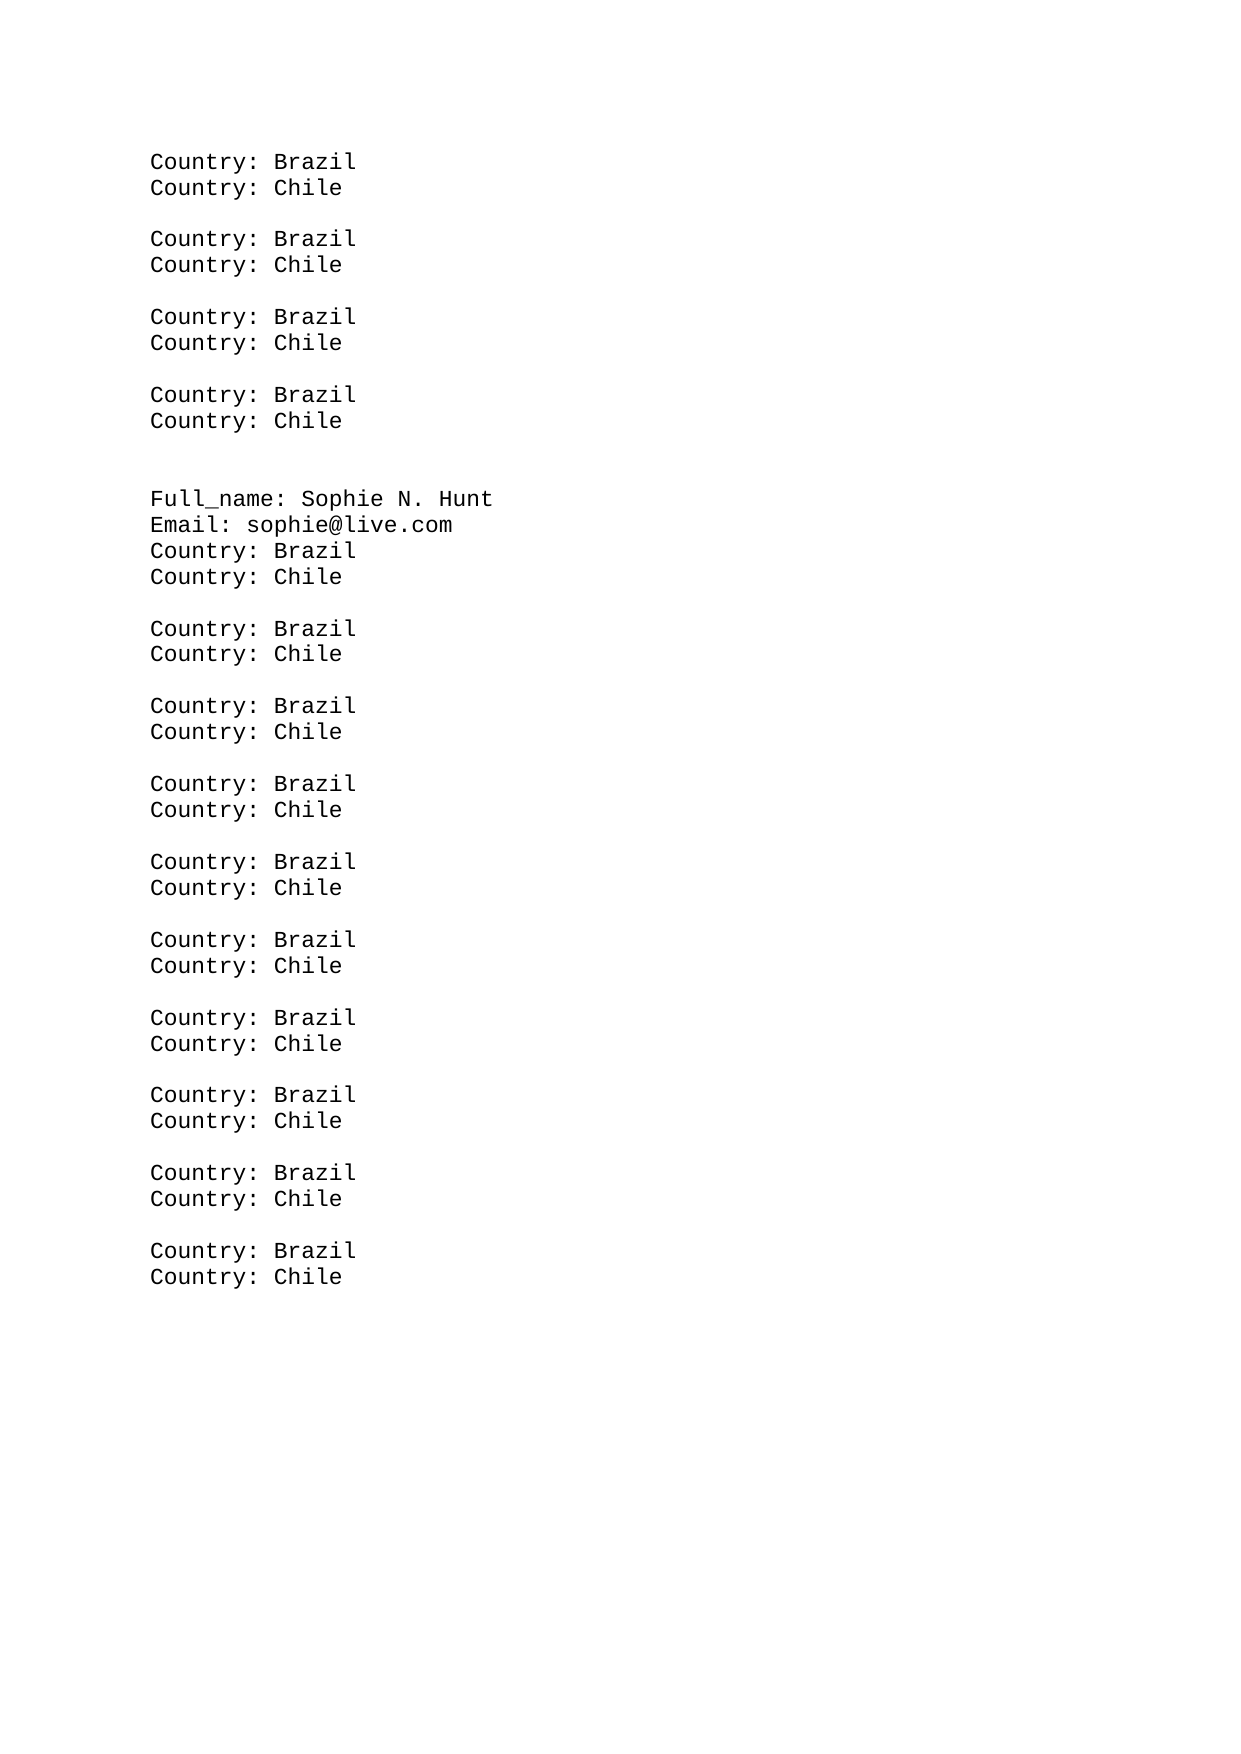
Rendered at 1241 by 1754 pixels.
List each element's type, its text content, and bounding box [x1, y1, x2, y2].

text Country: Chile [150, 954, 1090, 980]
text Country: Chile [150, 1032, 1090, 1058]
text Country: Brazil [150, 850, 1090, 876]
text Country: Chile [150, 254, 1090, 280]
text Country: Brazil [150, 695, 1090, 721]
text Country: Brazil [150, 383, 1090, 409]
text Country: Brazil [150, 1239, 1090, 1265]
text Country: Brazil [150, 1006, 1090, 1032]
text Country: Chile [150, 1187, 1090, 1213]
text Country: Brazil [150, 306, 1090, 332]
text Full_name: Sophie N. Hunt [150, 487, 1090, 513]
text Country: Brazil [150, 617, 1090, 643]
text Country: Chile [150, 1265, 1090, 1291]
text Country: Brazil [150, 772, 1090, 798]
text Country: Chile [150, 332, 1090, 357]
text Country: Brazil [150, 150, 1090, 176]
text Country: Brazil [150, 928, 1090, 954]
text Country: Chile [150, 798, 1090, 824]
text Country: Chile [150, 721, 1090, 747]
text Country: Chile [150, 176, 1090, 202]
text Country: Brazil [150, 1162, 1090, 1187]
text Country: Brazil [150, 228, 1090, 254]
text Country: Chile [150, 409, 1090, 435]
text Country: Chile [150, 876, 1090, 902]
text Email: sophie@live.com [150, 513, 1090, 539]
text Country: Brazil [150, 539, 1090, 565]
text Country: Chile [150, 643, 1090, 669]
text Country: Brazil [150, 1084, 1090, 1110]
text Country: Chile [150, 565, 1090, 591]
text Country: Chile [150, 1110, 1090, 1136]
